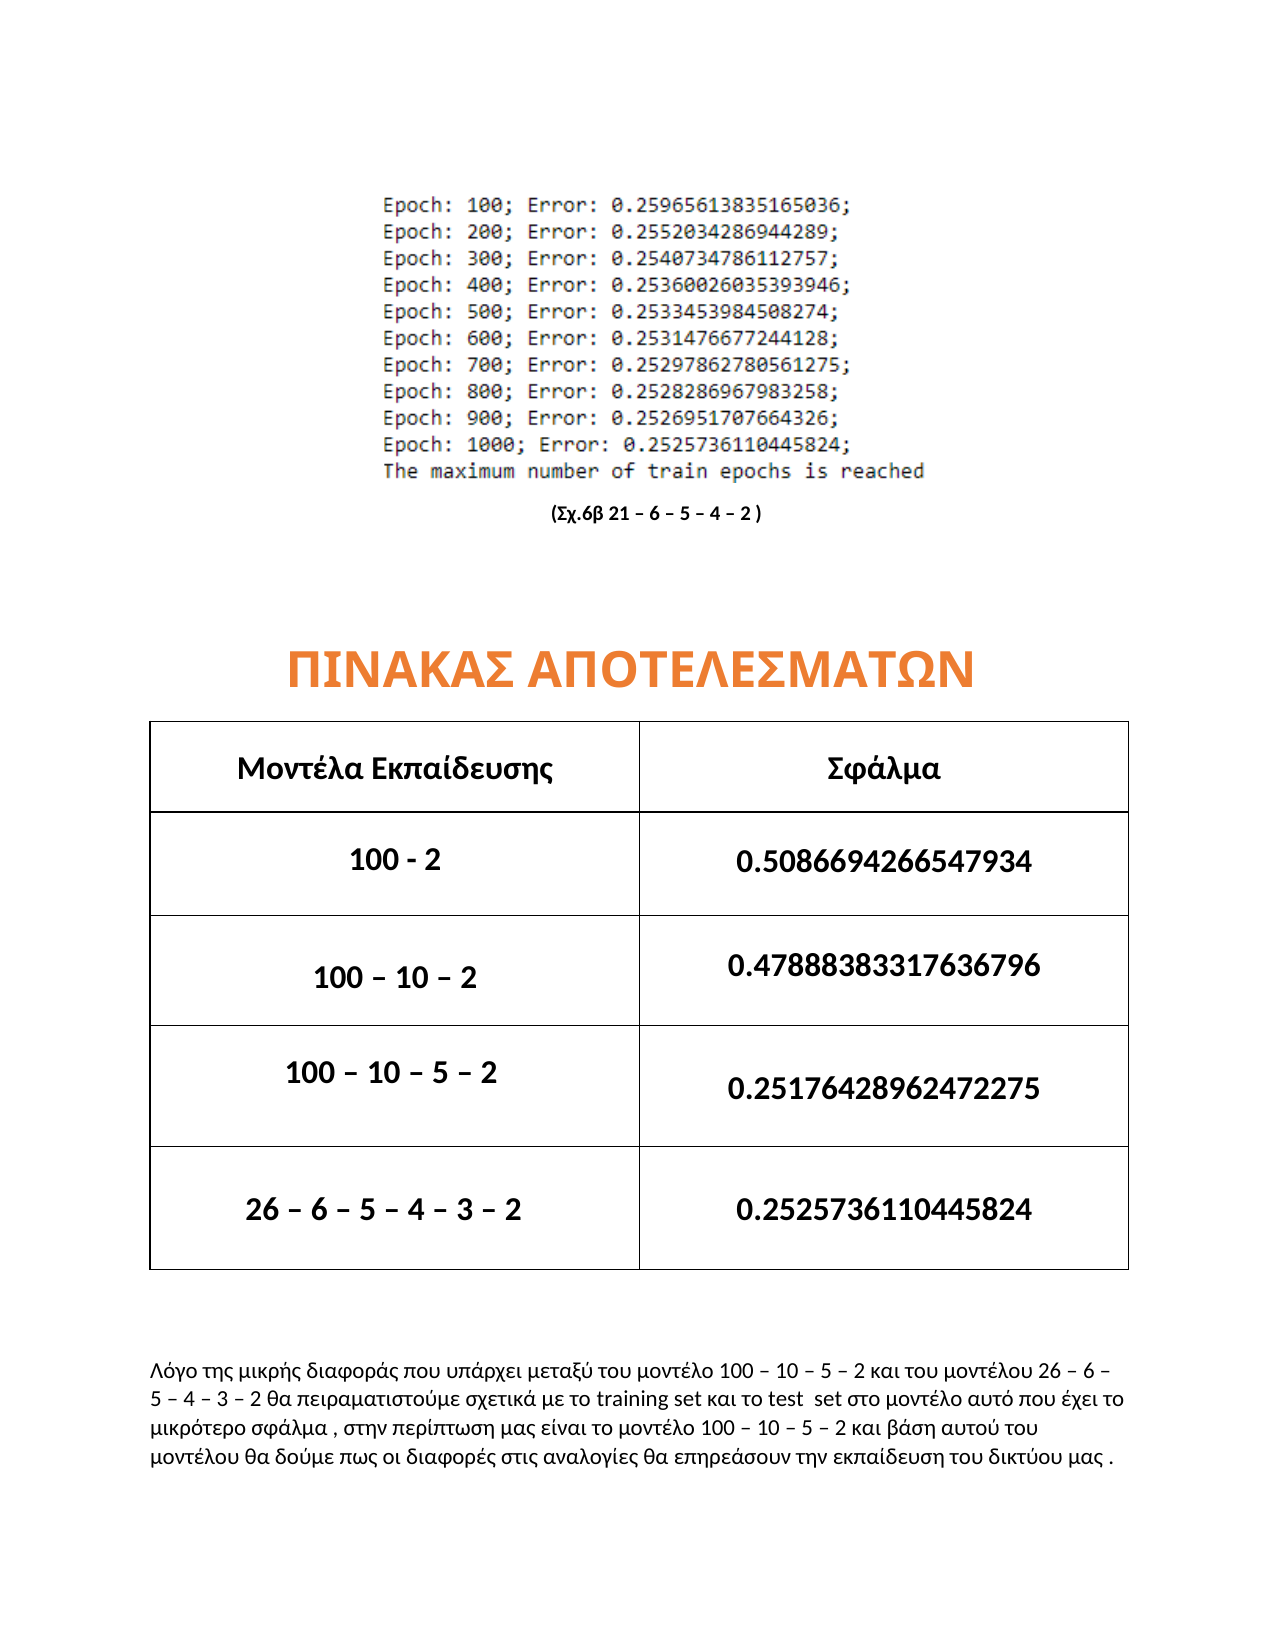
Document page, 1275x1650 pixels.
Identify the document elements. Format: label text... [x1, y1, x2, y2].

text Λόγο της μικρής διαφοράς που υπάρχει μεταξύ του μοντέλο 100 – 10 – 5 – 2 και του μοντέλου 26 – 6 – 5 – 4 – 3 – 2 θα πειραματιστούμε σχετικά με το training set και το test set στο μοντέλο αυτό που έχει το μικρότερο σφάλμα , στην περίπτωση μας είναι το μοντέλο 100 – 10 – 5 – 2 και βάση αυτού του μοντέλου θα δούμε πως οι διαφορές στις αναλογίες θα επηρεάσουν την εκπαίδευση του δικτύου μας . [150, 1356, 1125, 1470]
table_cell 100 - 2 [151, 813, 639, 914]
text (Σχ.6β 21 – 6 – 5 – 4 – 2 ) [187, 500, 1125, 525]
table_cell 0.2525736110445824 [1118, 1147, 1128, 1269]
table_cell 26 – 6 – 5 – 4 – 3 – 2 [151, 1147, 639, 1269]
table_cell 0.47888383317636796 [640, 916, 1128, 1025]
table_cell 0.25176428962472275 [640, 1026, 1128, 1146]
table_cell 100 – 10 – 2 [151, 916, 639, 1025]
text ΠΙΝΑΚΑΣ ΑΠΟΤΕΛΕΣΜΑΤΩΝ [150, 634, 1125, 702]
table_cell 0.2525736110445824 [640, 1147, 651, 1269]
table_cell 100 – 10 – 5 – 2 [151, 1026, 639, 1146]
table_cell 0.5086694266547934 [640, 813, 1128, 914]
table_header Σφάλμα [640, 722, 1128, 811]
table_header Μοντέλα Εκπαίδευσης [151, 722, 639, 811]
